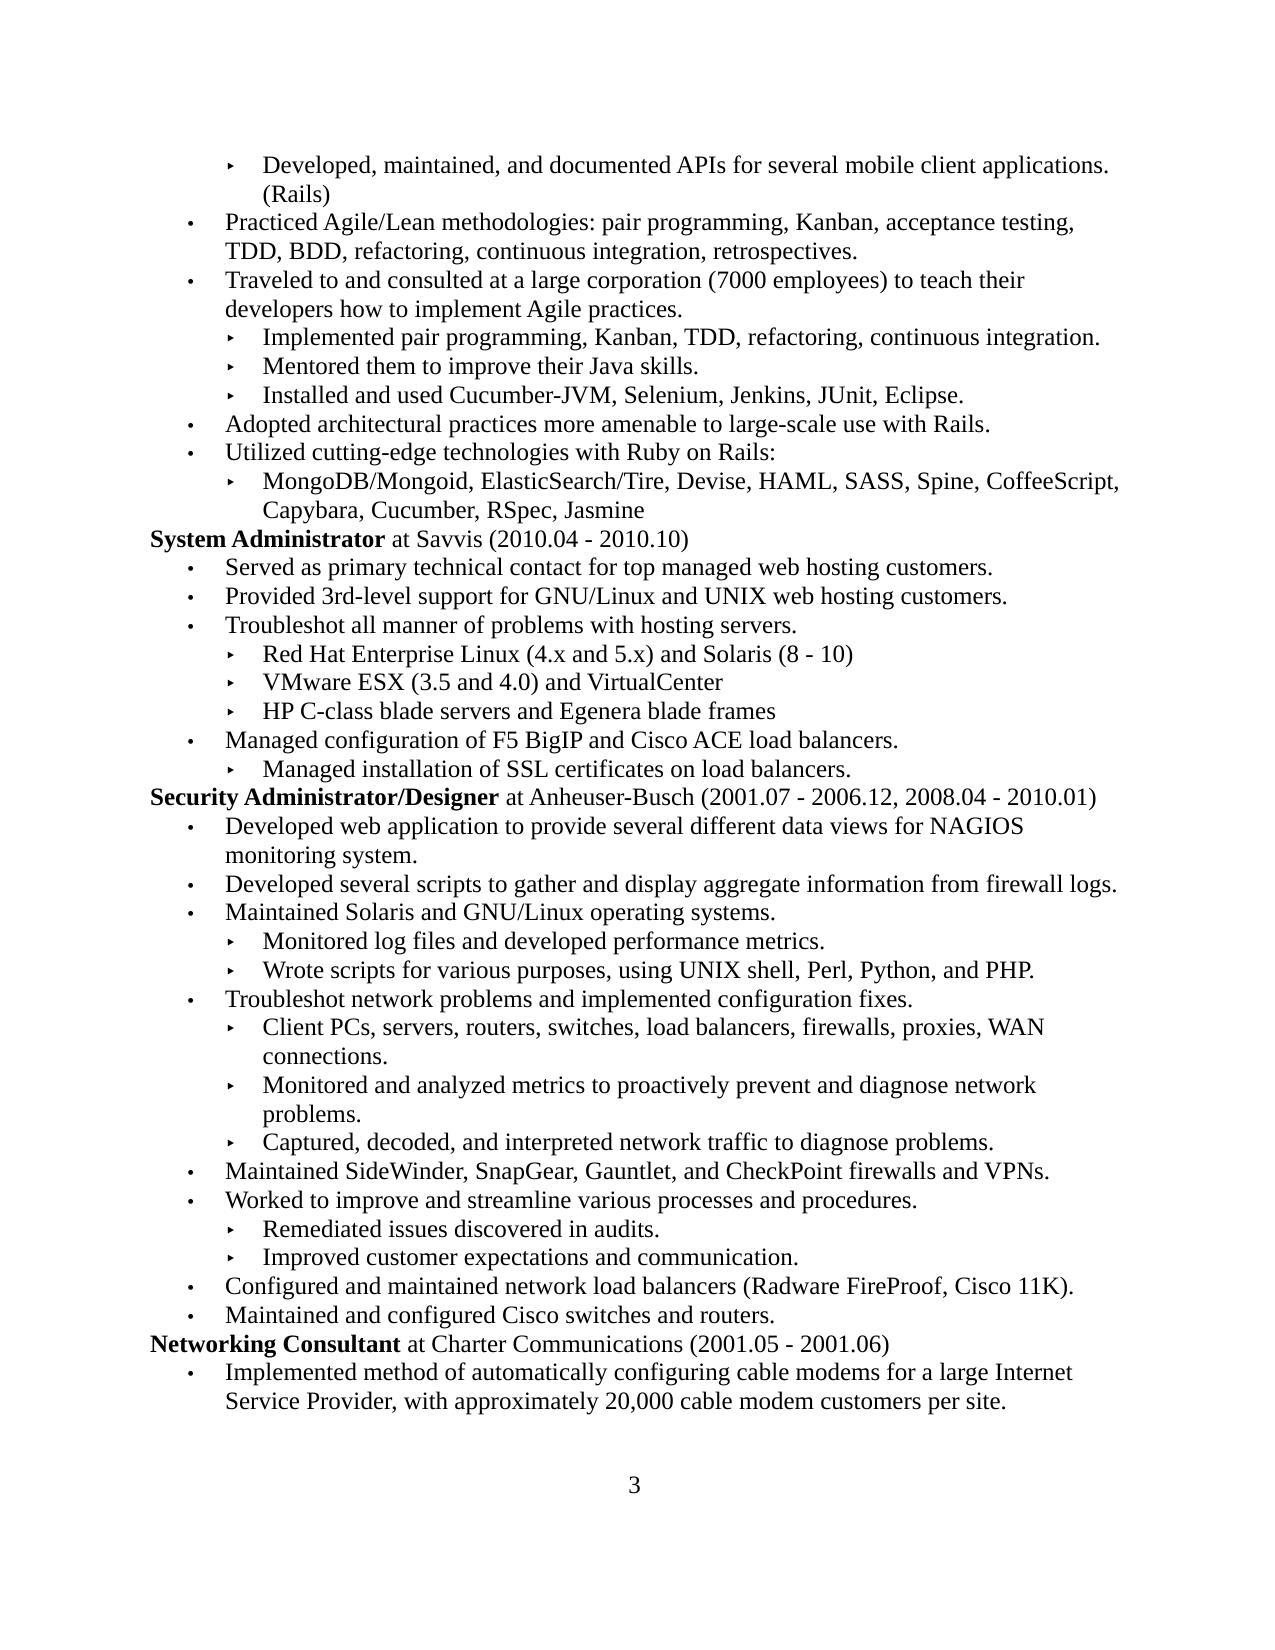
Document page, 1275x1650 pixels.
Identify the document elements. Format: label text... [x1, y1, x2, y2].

list Configured and maintained network load balancers (Radware FireProof, Cisco 11K). [187, 1271, 1125, 1300]
list Wrote scripts for various purposes, using UNIX shell, Perl, Python, and PHP. [225, 955, 1125, 984]
list Mentored them to improve their Java skills. [225, 351, 1125, 380]
list Developed, maintained, and documented APIs for several mobile client applications. (Rails) [225, 150, 1125, 207]
list Installed and used Cucumber-JVM, Selenium, Jenkins, JUnit, Eclipse. [225, 380, 1125, 409]
list Red Hat Enterprise Linux (4.x and 5.x) and Solaris (8 - 10) [225, 639, 1125, 667]
list Implemented method of automatically configuring cable modems for a large Internet Service Provider, with approximately 20,000 cable modem customers per site. [187, 1357, 1125, 1415]
list Client PCs, servers, routers, switches, load balancers, firewalls, proxies, WAN connections. [225, 1012, 1125, 1070]
list Traveled to and consulted at a large corporation (7000 employees) to teach their developers how to implement Agile practices. [187, 265, 1125, 322]
list Troubleshot network problems and implemented configuration fixes. [187, 984, 1125, 1012]
text Networking Consultant at Charter Communications (2001.05 - 2001.06) [150, 1329, 1125, 1357]
text System Administrator at Savvis (2010.04 - 2010.10) [150, 524, 1125, 552]
list Utilized cutting-edge technologies with Ruby on Rails: [187, 437, 1125, 466]
list Adopted architectural practices more amenable to large-scale use with Rails. [187, 409, 1125, 437]
list MongoDB/Mongoid, ElasticSearch/Tire, Devise, HAML, SASS, Spine, CoffeeScript, Capybara, Cucumber, RSpec, Jasmine [225, 466, 1125, 524]
list Maintained and configured Cisco switches and routers. [187, 1300, 1125, 1329]
list HP C-class blade servers and Egenera blade frames [225, 696, 1125, 725]
list Maintained Solaris and GNU/Linux operating systems. [187, 897, 1125, 926]
list Practiced Agile/Lean methodologies: pair programming, Kanban, acceptance testing, TDD, BDD, refactoring, continuous integration, retrospectives. [187, 207, 1125, 265]
list Worked to improve and streamline various processes and procedures. [187, 1185, 1125, 1214]
list Developed web application to provide several different data views for NAGIOS monitoring system. [187, 811, 1125, 869]
list Monitored log files and developed performance metrics. [225, 926, 1125, 955]
list Managed configuration of F5 BigIP and Cisco ACE load balancers. [187, 725, 1125, 754]
list Managed installation of SSL certificates on load balancers. [225, 754, 1125, 782]
list Remediated issues discovered in audits. [225, 1214, 1125, 1242]
list Monitored and analyzed metrics to proactively prevent and diagnose network problems. [225, 1070, 1125, 1127]
list VMware ESX (3.5 and 4.0) and VirtualCenter [225, 667, 1125, 696]
list Improved customer expectations and communication. [225, 1242, 1125, 1271]
list Implemented pair programming, Kanban, TDD, refactoring, continuous integration. [225, 322, 1125, 351]
list Troubleshot all manner of problems with hosting servers. [187, 610, 1125, 639]
list Maintained SideWinder, SnapGear, Gauntlet, and CheckPoint firewalls and VPNs. [187, 1156, 1125, 1185]
text Security Administrator/Designer at Anheuser-Busch (2001.07 - 2006.12, 2008.04 - 2010.01) [150, 782, 1125, 811]
list Developed several scripts to gather and display aggregate information from firewall logs. [187, 869, 1125, 897]
list Captured, decoded, and interpreted network traffic to diagnose problems. [225, 1127, 1125, 1156]
list Provided 3rd-level support for GNU/Linux and UNIX web hosting customers. [187, 581, 1125, 610]
list Served as primary technical contact for top managed web hosting customers. [187, 552, 1125, 581]
